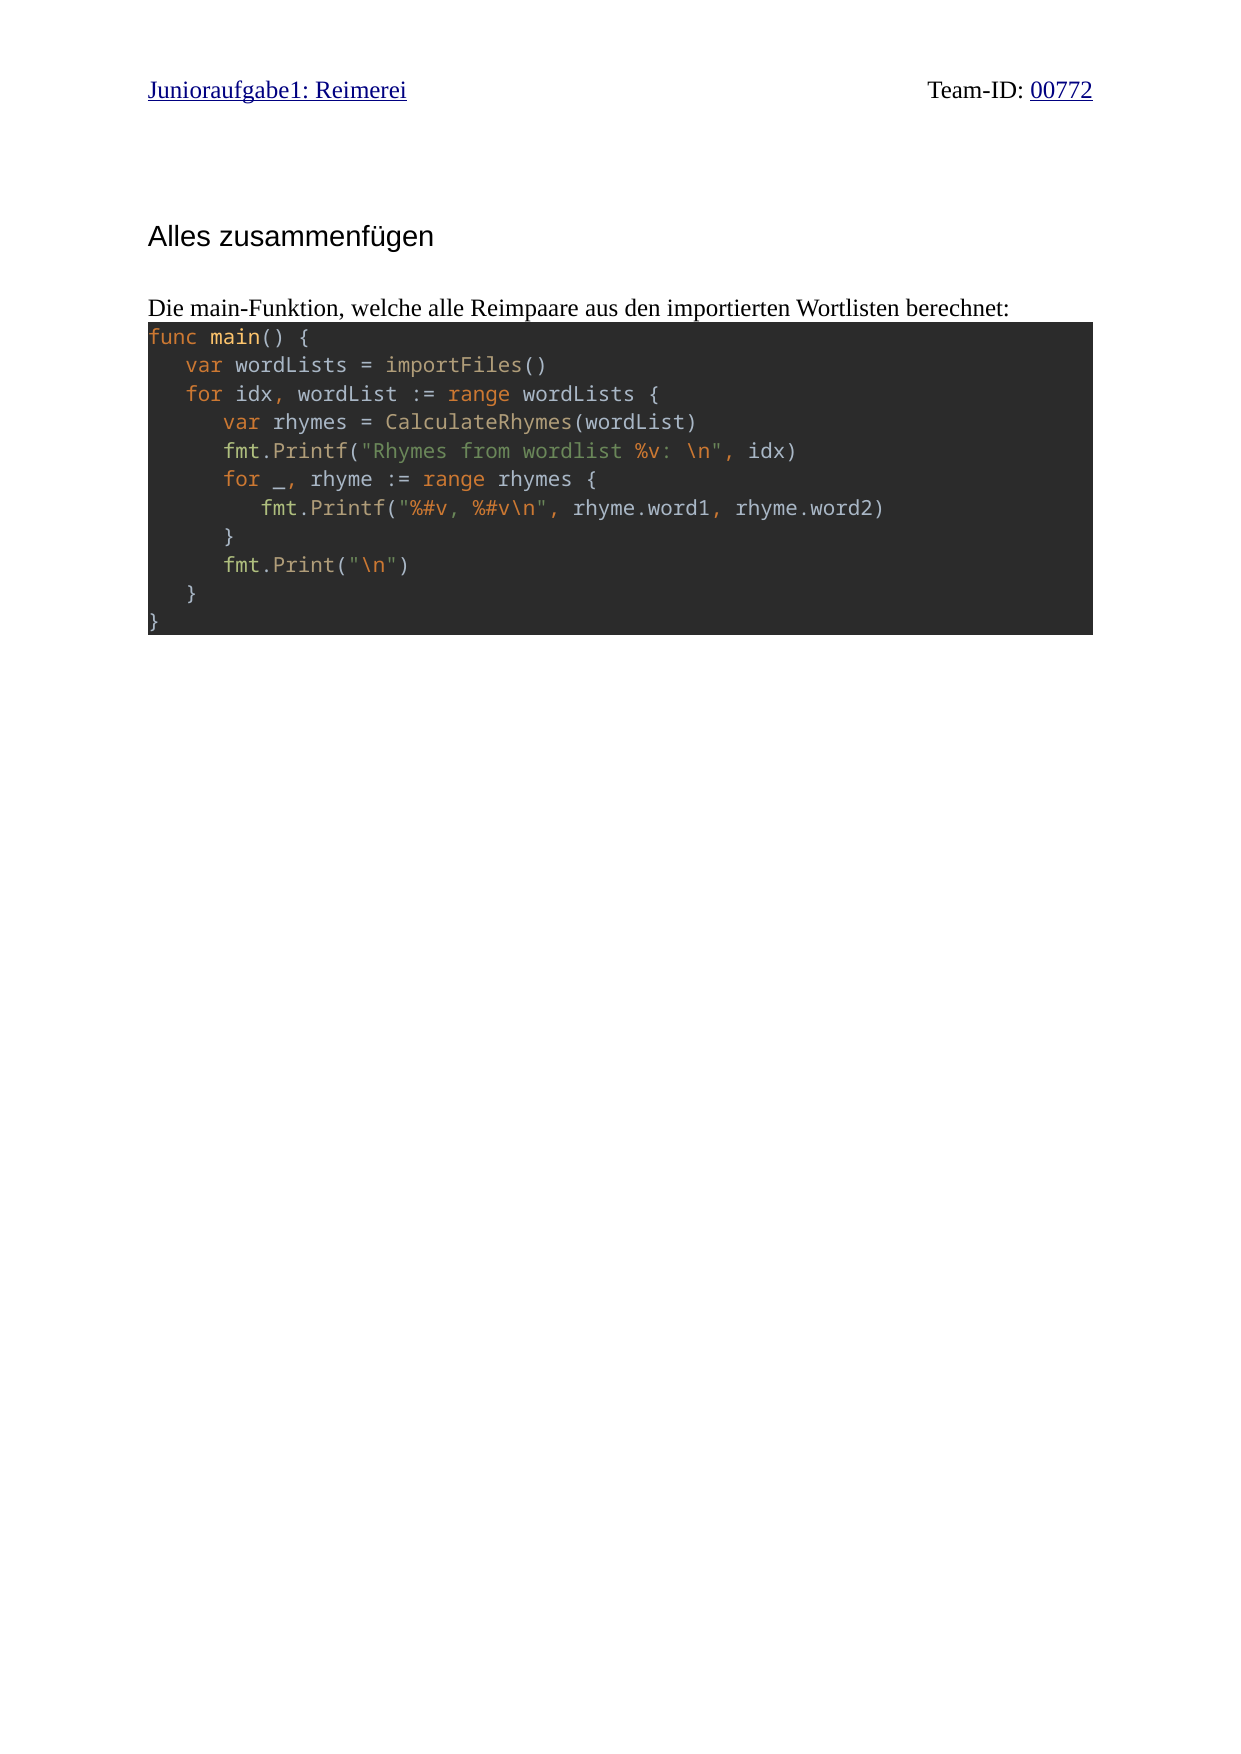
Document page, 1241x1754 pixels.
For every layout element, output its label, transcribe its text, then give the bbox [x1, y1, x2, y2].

subtitle Alles zusammenfügen [148, 219, 1093, 252]
text Die main-Funktion, welche alle Reimpaare aus den importierten Wortlisten berechnet: [148, 293, 1093, 322]
text func main() { var wordLists = importFiles() for idx, wordList := range wordLists { var rhymes = CalculateRhymes(wordList) fmt.Printf("Rhymes from wordlist %v: \n", idx) for _, rhyme := range rhymes { fmt.Printf("%#v, %#v\n", rhyme.word1, rhyme.word2) } fmt.Print("\n") } } [148, 322, 1093, 635]
